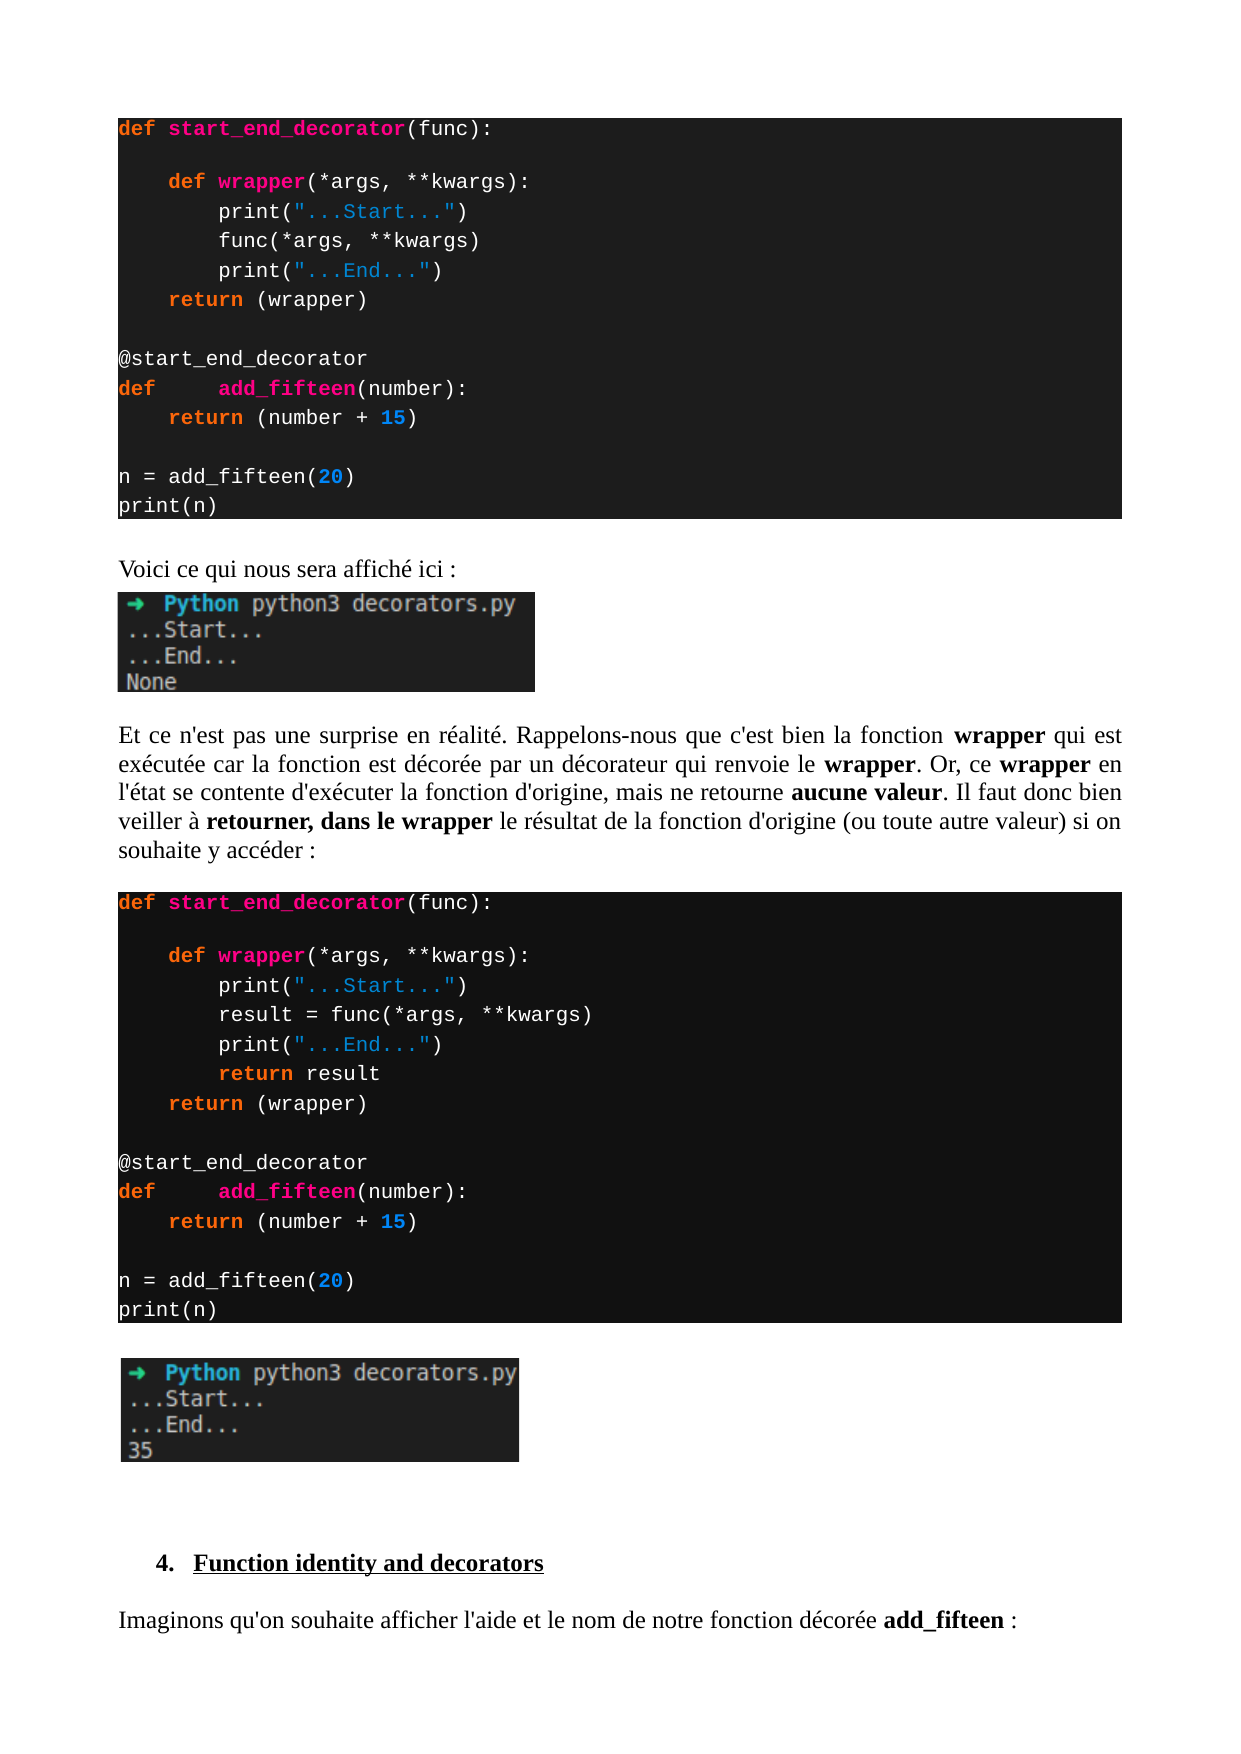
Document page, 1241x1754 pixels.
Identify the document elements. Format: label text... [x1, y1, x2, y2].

text def wrapper(*args, **kwargs): [118, 171, 1122, 195]
text n = add_fifteen(20) [118, 1270, 1122, 1293]
text def start_end_decorator(func): [118, 892, 1122, 916]
text n = add_fifteen(20) [118, 466, 1122, 490]
text return (wrapper) [118, 1093, 1122, 1117]
text print("...End...") [118, 260, 1122, 283]
text print("...Start...") [118, 975, 1122, 999]
text def wrapper(*args, **kwargs): [118, 946, 1122, 969]
text def add_fifteen(number): [118, 1181, 1122, 1205]
text def start_end_decorator(func): [118, 118, 1122, 142]
text return (number + 15) [118, 1211, 1122, 1234]
list Function identity and decorators [156, 1548, 1122, 1576]
text Et ce n'est pas une surprise en réalité. Rappelons-nous que c'est bien la fonction wrapper qui est exécutée car la fonction est décorée par un décorateur qui renvoie le wrapper. Or, ce wrapper en l'état se contente d'exécuter la fonction d'origine, mais ne retourne aucune valeur. Il faut donc bien veiller à retourner, dans le wrapper le résultat de la fonction d'origine (ou toute autre valeur) si on souhaite y accéder : [118, 720, 1122, 864]
text return (number + 15) [118, 407, 1122, 431]
text @start_end_decorator [118, 348, 1122, 372]
text func(*args, **kwargs) [118, 230, 1122, 254]
text result = func(*args, **kwargs) [118, 1004, 1122, 1028]
text print("...End...") [118, 1034, 1122, 1058]
text def add_fifteen(number): [118, 378, 1122, 401]
text Imaginons qu'on souhaite afficher l'aide et le nom de notre fonction décorée add_fifteen : [118, 1605, 1122, 1634]
text @start_end_decorator [118, 1152, 1122, 1176]
text print(n) [118, 1299, 1122, 1323]
text Voici ce qui nous sera affiché ici : [118, 554, 1122, 583]
text print(n) [118, 496, 1122, 519]
text print("...Start...") [118, 201, 1122, 224]
text return result [118, 1063, 1122, 1087]
text return (wrapper) [118, 289, 1122, 313]
